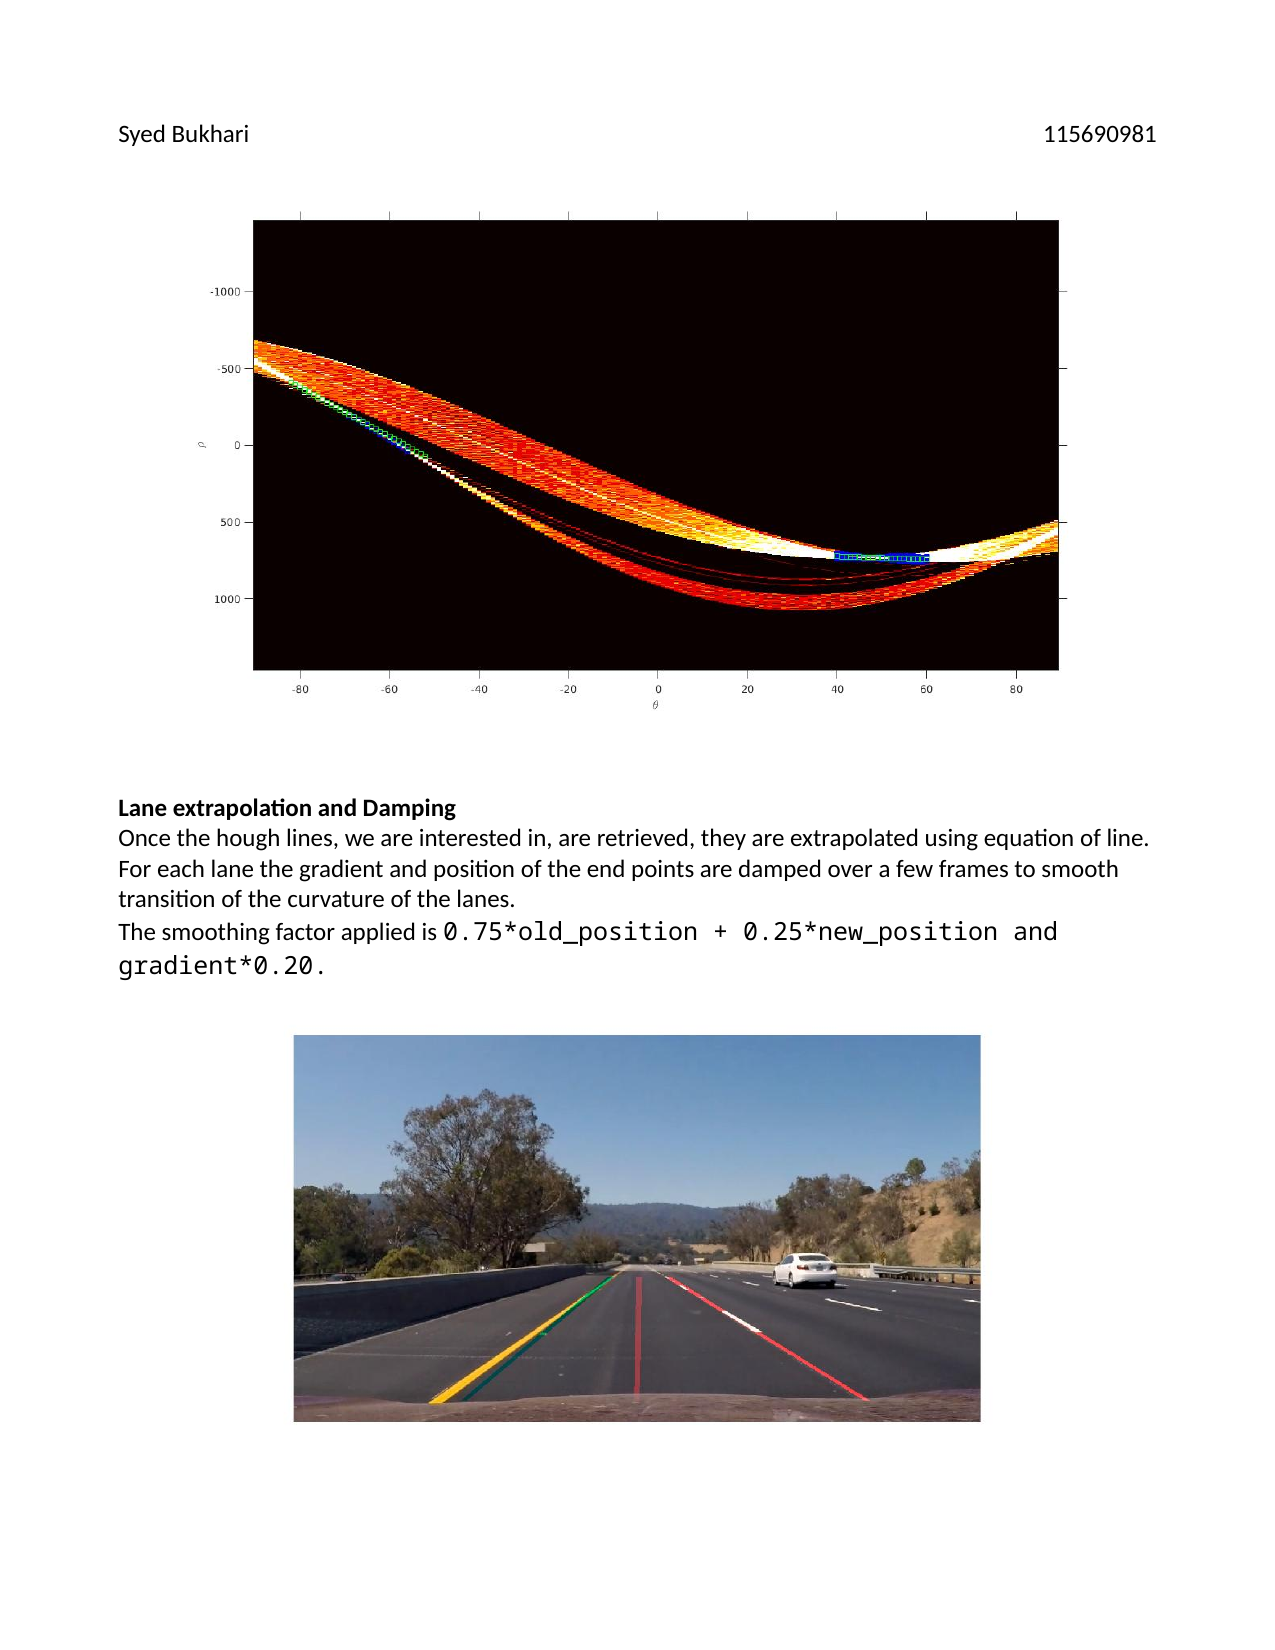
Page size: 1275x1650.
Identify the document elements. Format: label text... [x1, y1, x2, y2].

text Once the hough lines, we are interested in, are retrieved, they are extrapolated using equation of line. For each lane the gradient and position of the end points are damped over a few frames to smooth transition of the curvature of the lanes. [118, 822, 1157, 914]
text Lane extrapolation and Damping [118, 792, 1157, 822]
text The smoothing factor applied is 0.75*old_position + 0.25*new_position and gradient*0.20. [118, 914, 1157, 982]
picture [118, 178, 1157, 731]
picture [219, 1012, 1056, 1472]
